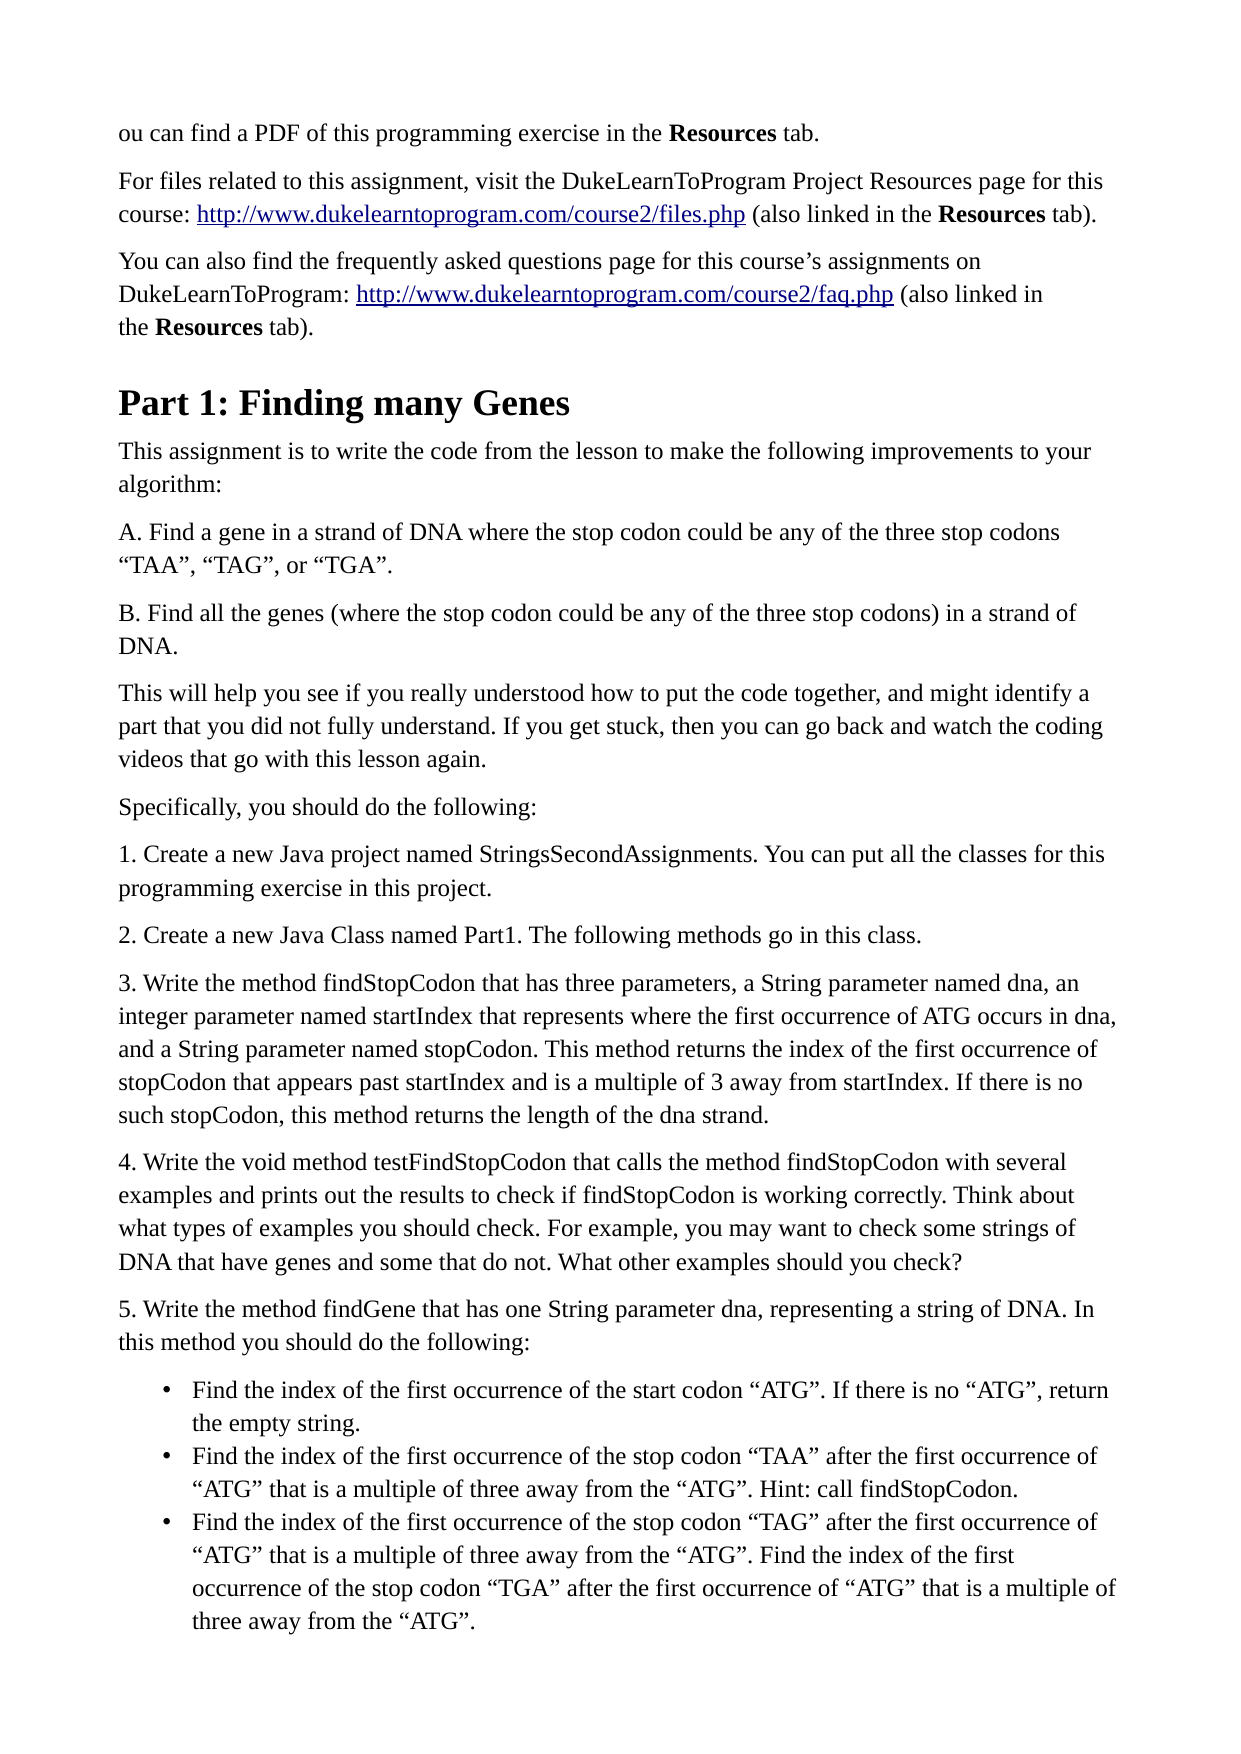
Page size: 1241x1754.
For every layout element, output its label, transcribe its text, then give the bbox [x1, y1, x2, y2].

text ou can find a PDF of this programming exercise in the Resources tab. [118, 118, 1122, 147]
list Find the index of the first occurrence of the stop codon “TAA” after the first occurrence of “ATG” that is a multiple of three away from the “ATG”. Hint: call findStopCodon. [162, 1441, 1122, 1503]
text 2. Create a new Java Class named Part1. The following methods go in this class. [118, 920, 1122, 949]
text 1. Create a new Java project named StringsSecondAssignments. You can put all the classes for this programming exercise in this project. [118, 839, 1122, 901]
text B. Find all the genes (where the stop codon could be any of the three stop codons) in a strand of DNA. [118, 598, 1122, 659]
text For files related to this assignment, visit the DukeLearnToProgram Project Resources page for this course: http://www.dukelearntoprogram.com/course2/files.php (also linked in the Resources tab). [118, 166, 1122, 227]
text 4. Write the void method testFindStopCodon that calls the method findStopCodon with several examples and prints out the results to check if findStopCodon is working correctly. Think about what types of examples you should check. For example, you may want to check some strings of DNA that have genes and some that do not. What other examples should you check? [118, 1147, 1122, 1275]
text A. Find a gene in a strand of DNA where the stop codon could be any of the three stop codons “TAA”, “TAG”, or “TGA”. [118, 517, 1122, 579]
text This will help you see if you really understood how to put the code together, and might identify a part that you did not fully understand. If you get stuck, then you can go back and watch the coding videos that go with this lesson again. [118, 678, 1122, 773]
subtitle Part 1: Finding many Genes [118, 381, 1122, 424]
text This assignment is to write the code from the lesson to make the following improvements to your algorithm: [118, 436, 1122, 498]
text You can also find the frequently asked questions page for this course’s assignments on DukeLearnToProgram: http://www.dukelearntoprogram.com/course2/faq.php (also linked in the Resources tab). [118, 246, 1122, 341]
list Find the index of the first occurrence of the stop codon “TAG” after the first occurrence of “ATG” that is a multiple of three away from the “ATG”. Find the index of the first occurrence of the stop codon “TGA” after the first occurrence of “ATG” that is a multiple of three away from the “ATG”. [162, 1507, 1122, 1635]
list Find the index of the first occurrence of the start codon “ATG”. If there is no “ATG”, return the empty string. [162, 1375, 1122, 1437]
text 3. Write the method findStopCodon that has three parameters, a String parameter named dna, an integer parameter named startIndex that represents where the first occurrence of ATG occurs in dna, and a String parameter named stopCodon. This method returns the index of the first occurrence of stopCodon that appears past startIndex and is a multiple of 3 away from startIndex. If there is no such stopCodon, this method returns the length of the dna strand. [118, 968, 1122, 1129]
text Specifically, you should do the following: [118, 792, 1122, 821]
text 5. Write the method findGene that has one String parameter dna, representing a string of DNA. In this method you should do the following: [118, 1294, 1122, 1356]
